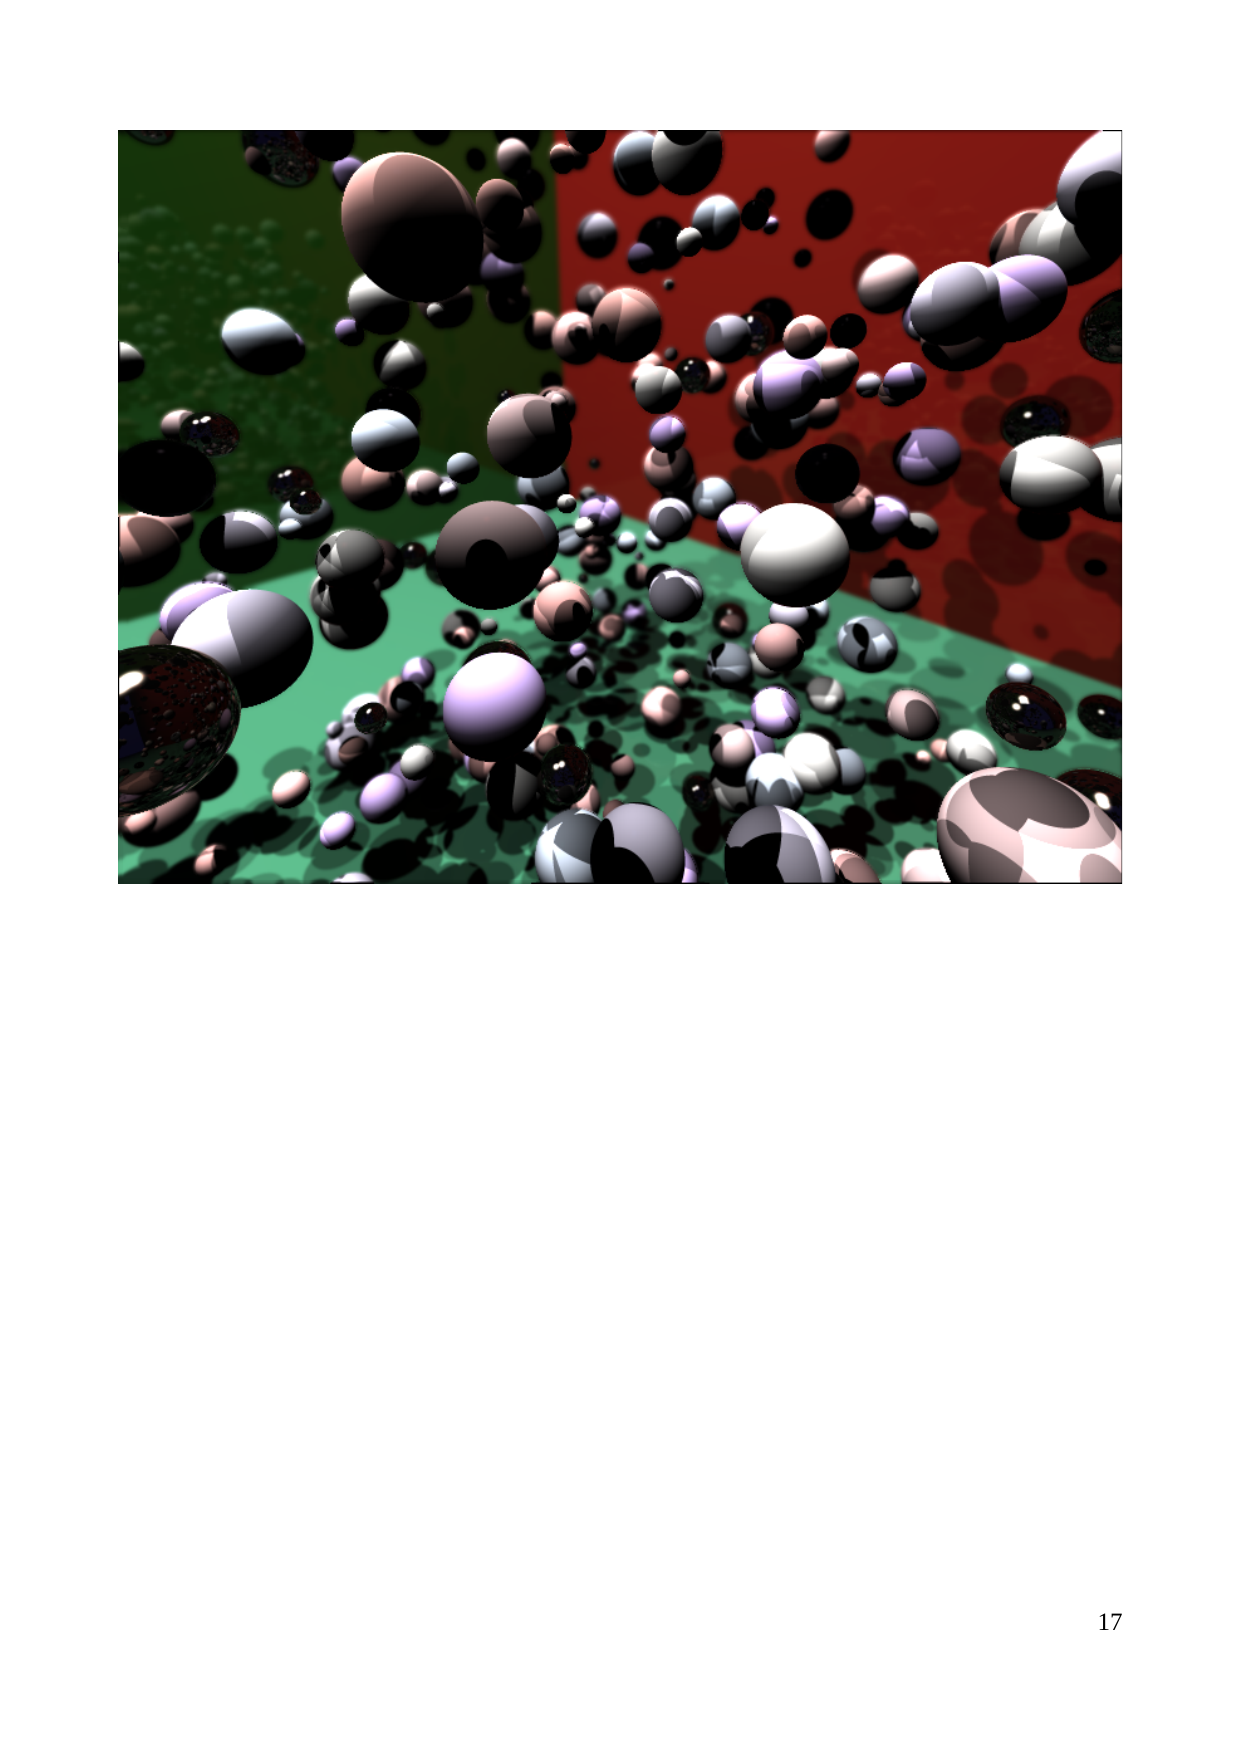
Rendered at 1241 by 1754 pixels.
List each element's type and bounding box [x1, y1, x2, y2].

picture [118, 130, 1123, 884]
